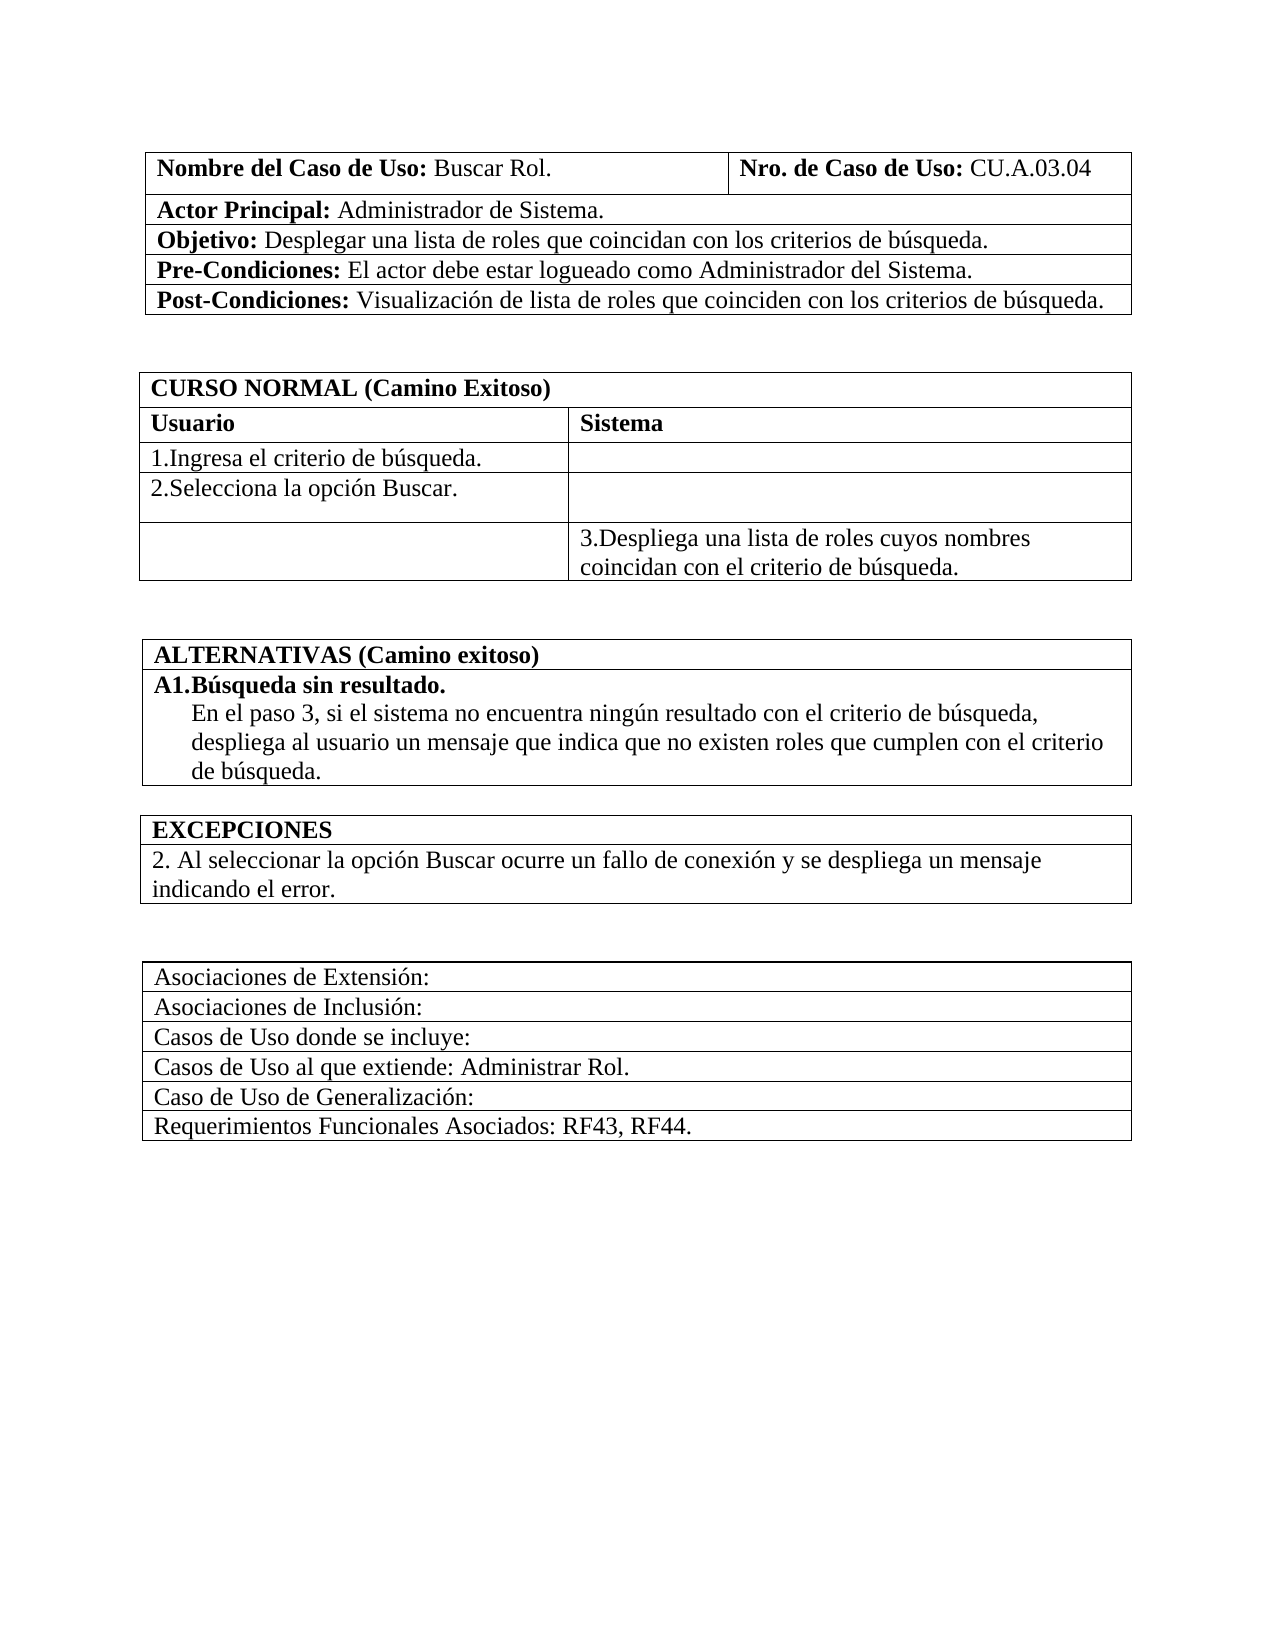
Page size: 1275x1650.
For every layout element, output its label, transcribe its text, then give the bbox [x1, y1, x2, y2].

table_cell Casos de Uso al que extiende: Administrar Rol. [143, 1052, 1131, 1081]
table_cell Casos de Uso donde se incluye: [143, 1022, 1131, 1051]
table_header Asociaciones de Extensión: [143, 963, 1131, 991]
table_cell Pre-Condiciones: El actor debe estar logueado como Administrador del Sistema. [146, 255, 1131, 284]
table_header Nombre del Caso de Uso: Buscar Rol. [146, 153, 728, 194]
table_cell [140, 523, 568, 580]
table_cell Requerimientos Funcionales Asociados: RF43, RF44. [143, 1111, 1131, 1140]
table_cell Usuario [140, 408, 568, 442]
table_header ALTERNATIVAS (Camino exitoso) [143, 640, 1131, 669]
table_cell 3.Despliega una lista de roles cuyos nombres coincidan con el criterio de búsqueda. [569, 523, 1131, 580]
table_cell 2. Al seleccionar la opción Buscar ocurre un fallo de conexión y se despliega un mensaje indicando el error. [141, 845, 1131, 903]
table_cell Búsqueda sin resultado. En el paso 3, si el sistema no encuentra ningún resultado con el criterio de búsqueda, despliega al usuario un mensaje que indica que no existen roles que cumplen con el criterio de búsqueda. [143, 670, 1131, 785]
table_header CURSO NORMAL (Camino Exitoso) [140, 373, 1131, 407]
table_cell [569, 443, 1131, 472]
table_cell Sistema [569, 408, 1131, 442]
table_cell Actor Principal: Administrador de Sistema. [146, 195, 1131, 224]
table_cell Caso de Uso de Generalización: [143, 1082, 1131, 1110]
table_header EXCEPCIONES [141, 816, 1131, 844]
table_header Nro. de Caso de Uso: CU.A.03.04 [729, 153, 1131, 194]
table_cell 2.Selecciona la opción Buscar. [140, 473, 568, 522]
table_cell 1.Ingresa el criterio de búsqueda. [140, 443, 568, 472]
table_cell Objetivo: Desplegar una lista de roles que coincidan con los criterios de búsqueda. [146, 225, 1131, 254]
table_cell Post-Condiciones: Visualización de lista de roles que coinciden con los criterios de búsqueda. [146, 285, 1131, 313]
table_cell Asociaciones de Inclusión: [143, 992, 1131, 1021]
table_cell [569, 473, 1131, 522]
